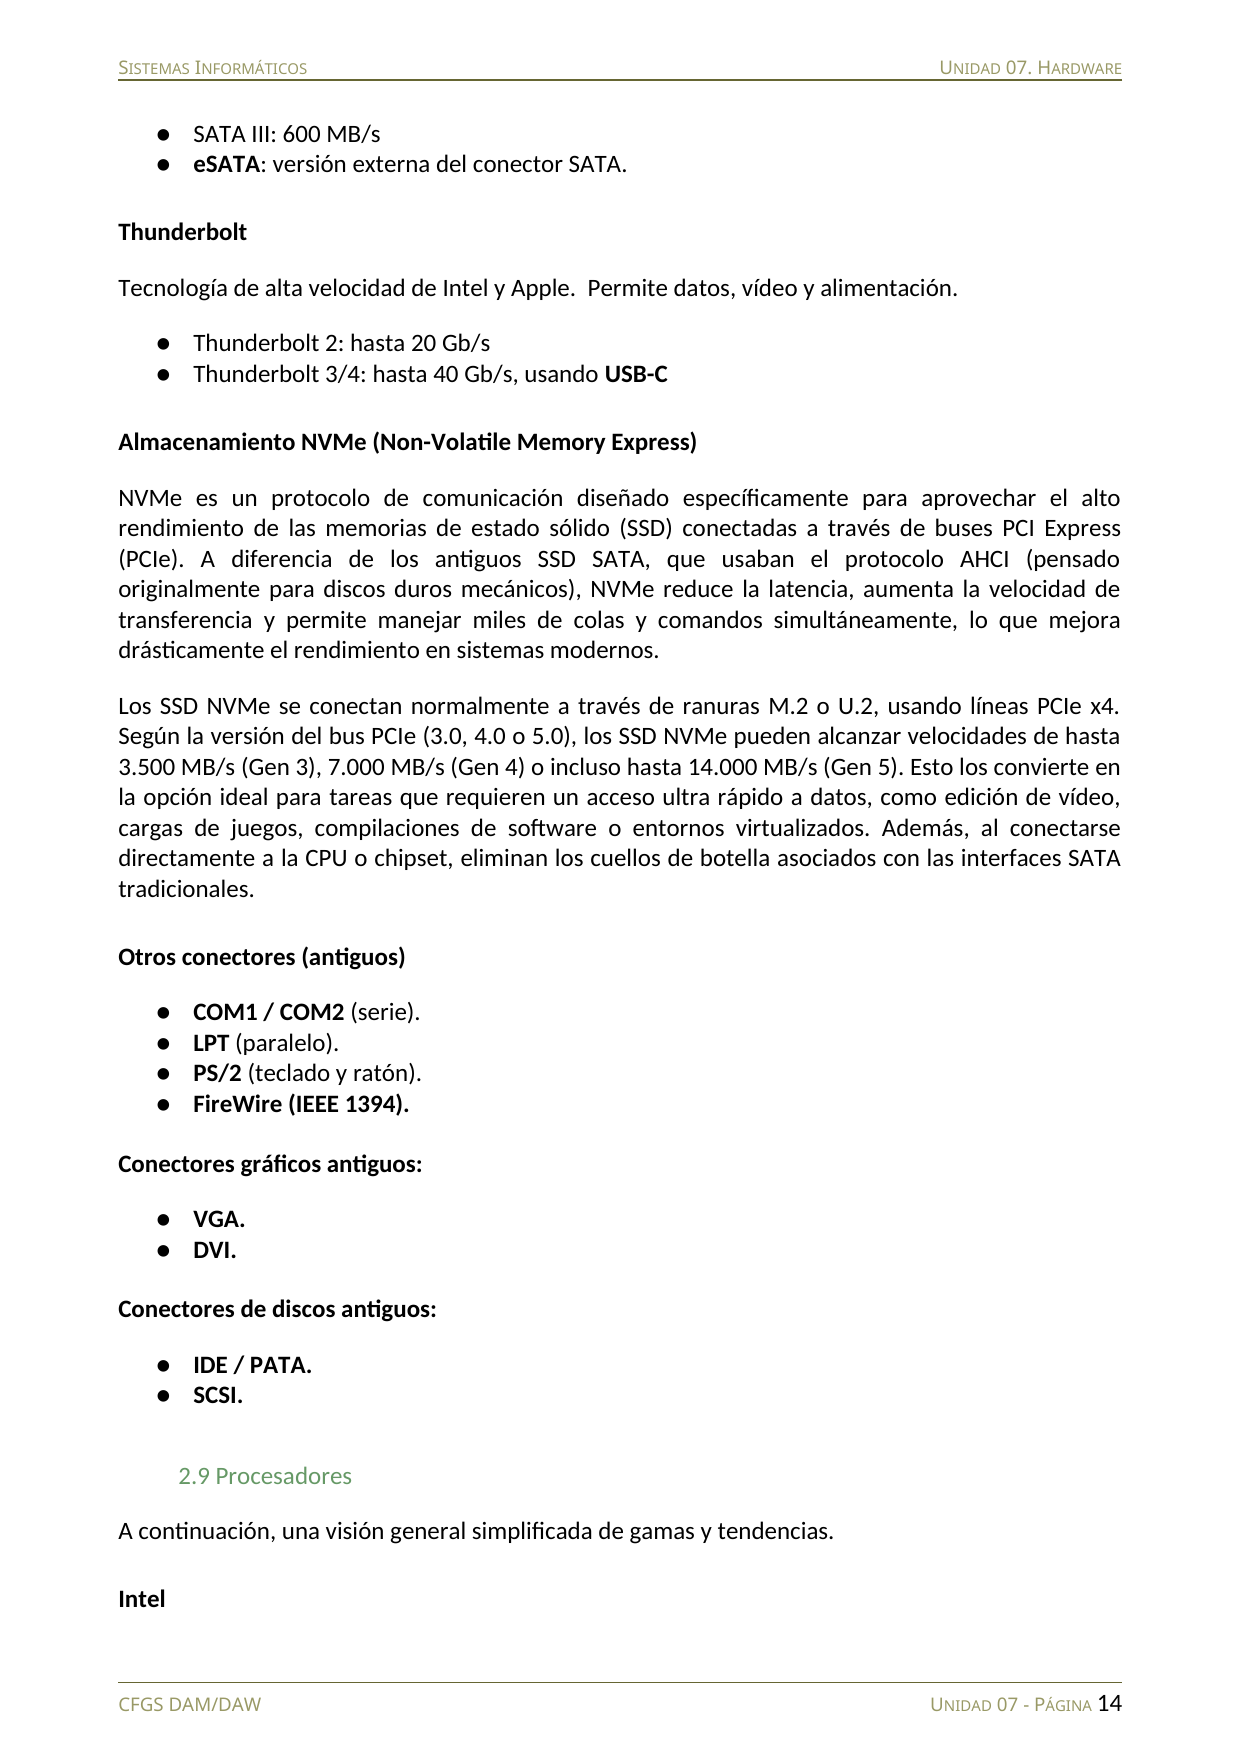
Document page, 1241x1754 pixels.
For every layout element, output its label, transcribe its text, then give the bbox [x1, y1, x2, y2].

list SATA III: 600 MB/s [156, 118, 1122, 148]
list FireWire (IEEE 1394). [156, 1088, 1122, 1118]
list SCSI. [156, 1379, 1122, 1410]
text Tecnología de alta velocidad de Intel y Apple. Permite datos, vídeo y alimentación. [118, 272, 1122, 303]
subtitle 2.9 Procesadores [178, 1460, 1122, 1491]
list COM1 / COM2 (serie). [156, 996, 1122, 1027]
text Thunderbolt [118, 217, 1122, 247]
list PS/2 (teclado y ratón). [156, 1057, 1122, 1088]
text Conectores de discos antiguos: [118, 1293, 1122, 1324]
text NVMe es un protocolo de comunicación diseñado específicamente para aprovechar el alto rendimiento de las memorias de estado sólido (SSD) conectadas a través de buses PCI Express (PCIe). A diferencia de los antiguos SSD SATA, que usaban el protocolo AHCI (pensado originalmente para discos duros mecánicos), NVMe reduce la latencia, aumenta la velocidad de transferencia y permite manejar miles de colas y comandos simultáneamente, lo que mejora drásticamente el rendimiento en sistemas modernos. [118, 482, 1122, 665]
list VGA. [156, 1203, 1122, 1234]
list Thunderbolt 2: hasta 20 Gb/s [156, 328, 1122, 358]
list LPT (paralelo). [156, 1027, 1122, 1057]
text Conectores gráficos antiguos: [118, 1148, 1122, 1178]
text Intel [118, 1583, 1122, 1614]
list DVI. [156, 1234, 1122, 1264]
text A continuación, una visión general simplificada de gamas y tendencias. [118, 1516, 1122, 1546]
text Los SSD NVMe se conectan normalmente a través de ranuras M.2 o U.2, usando líneas PCIe x4. Según la versión del bus PCIe (3.0, 4.0 o 5.0), los SSD NVMe pueden alcanzar velocidades de hasta 3.500 MB/s (Gen 3), 7.000 MB/s (Gen 4) o incluso hasta 14.000 MB/s (Gen 5). Esto los convierte en la opción ideal para tareas que requieren un acceso ultra rápido a datos, como edición de vídeo, cargas de juegos, compilaciones de software o entornos virtualizados. Además, al conectarse directamente a la CPU o chipset, eliminan los cuellos de botella asociados con las interfaces SATA tradicionales. [118, 690, 1122, 903]
list IDE / PATA. [156, 1349, 1122, 1379]
list eSATA: versión externa del conector SATA. [156, 148, 1122, 179]
list Thunderbolt 3/4: hasta 40 Gb/s, usando USB‑C [156, 358, 1122, 389]
text Almacenamiento NVMe (Non-Volatile Memory Express) [118, 426, 1122, 457]
text Otros conectores (antiguos) [118, 941, 1122, 971]
